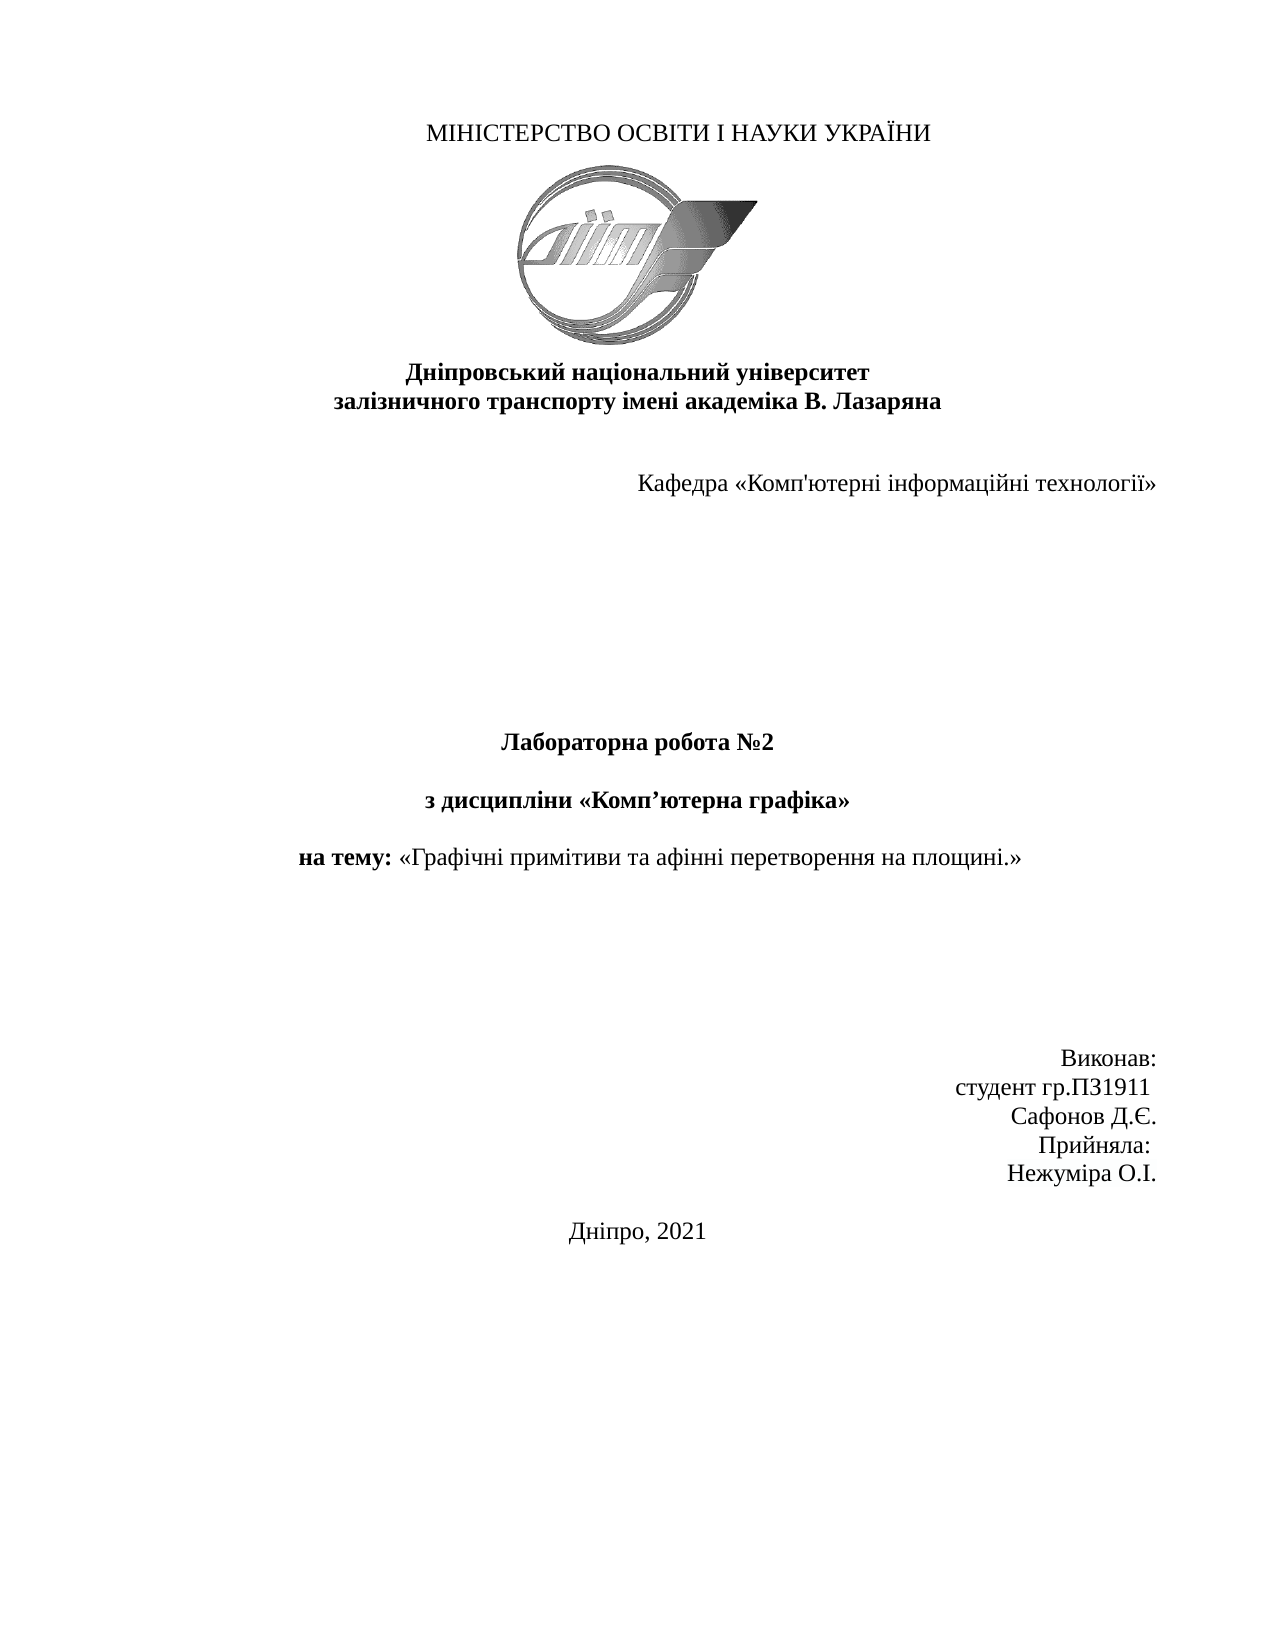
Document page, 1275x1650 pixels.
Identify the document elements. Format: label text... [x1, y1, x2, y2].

text з дисципліни «Комп’ютерна графіка» [118, 756, 1157, 813]
text Дніпро, 2021 [118, 1216, 1157, 1245]
text студент гр.ПЗ1911 [709, 1072, 1157, 1101]
text Лабораторна робота №2 [118, 727, 1157, 756]
text Нежуміра О.І. [709, 1158, 1157, 1187]
text Кафедра «Комп'ютерні інформаційні технології» [118, 468, 1157, 497]
text Виконав: [118, 1043, 1157, 1072]
text на тему: «Графічні примітиви та афінні перетворення на площині.» [118, 842, 1157, 871]
text Сафонов Д.Є. [709, 1101, 1157, 1130]
text Прийняла: [709, 1130, 1157, 1158]
text МІНІСТЕРСТВО ОСВІТИ І НАУКИ УКРАЇНИ [155, 118, 1157, 147]
text Дніпровський національний університет залізничного транспорту імені академіка В. Лазаряна [118, 357, 1157, 415]
